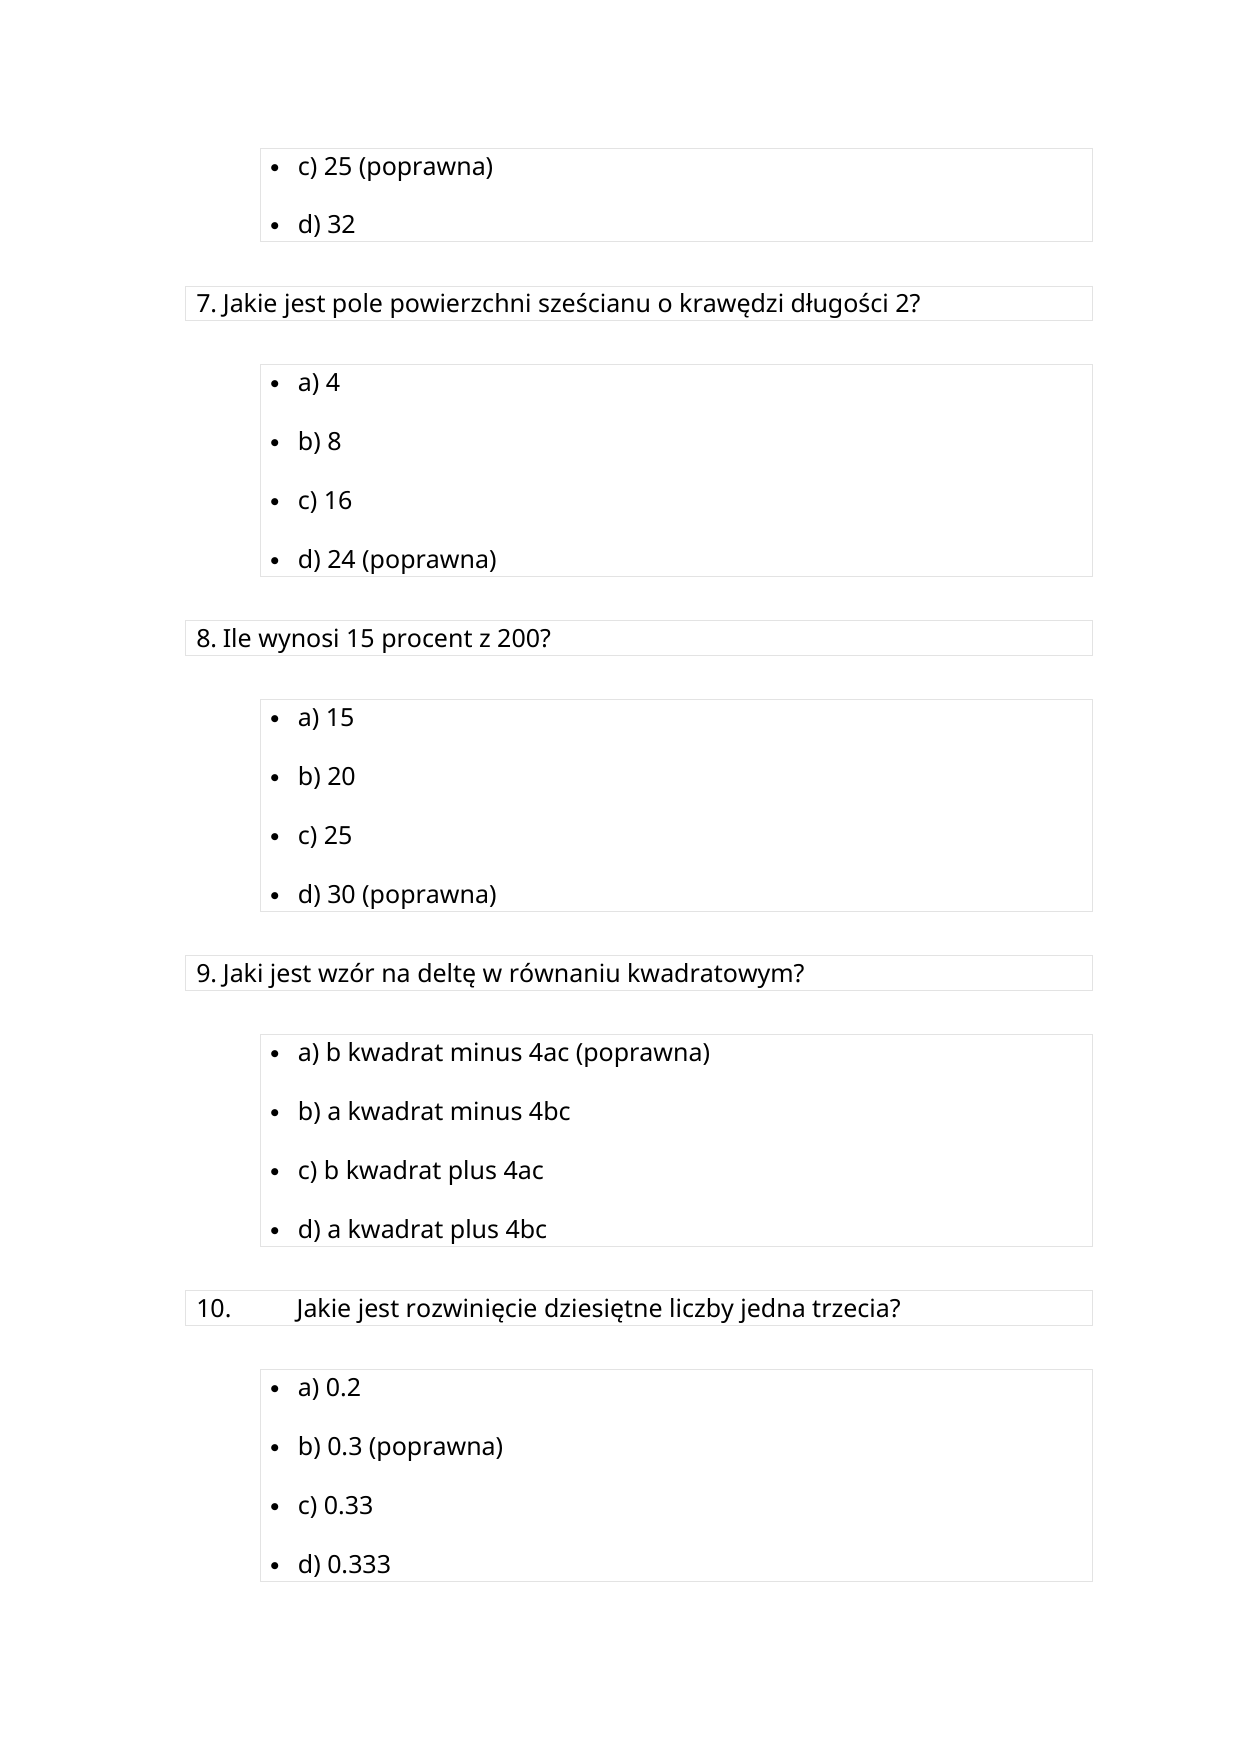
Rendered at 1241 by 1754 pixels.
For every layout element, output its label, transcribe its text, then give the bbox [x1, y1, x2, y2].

list Jaki jest wzór na deltę w równaniu kwadratowym? [186, 956, 1092, 990]
list Jakie jest pole powierzchni sześcianu o krawędzi długości 2? [186, 287, 1092, 320]
list Jakie jest rozwinięcie dziesiętne liczby jedna trzecia? [186, 1291, 1092, 1325]
list c) b kwadrat plus 4ac [261, 1152, 1092, 1187]
list b) 8 [261, 423, 1092, 458]
list d) 0.333 [261, 1546, 1092, 1581]
list b) 0.3 (poprawna) [261, 1428, 1092, 1463]
list a) 4 [261, 365, 1092, 399]
list d) a kwadrat plus 4bc [261, 1211, 1092, 1246]
list d) 32 [261, 207, 1092, 241]
list Ile wynosi 15 procent z 200? [186, 621, 1092, 655]
list d) 24 (poprawna) [261, 542, 1092, 576]
list b) 20 [261, 758, 1092, 793]
list a) 0.2 [261, 1370, 1092, 1404]
list b) a kwadrat minus 4bc [261, 1093, 1092, 1128]
list c) 25 [261, 817, 1092, 852]
list d) 30 (poprawna) [261, 876, 1092, 911]
list c) 0.33 [261, 1487, 1092, 1522]
list a) 15 [261, 700, 1092, 734]
list c) 25 (poprawna) [261, 149, 1092, 182]
list a) b kwadrat minus 4ac (poprawna) [261, 1035, 1092, 1069]
list c) 16 [261, 482, 1092, 517]
